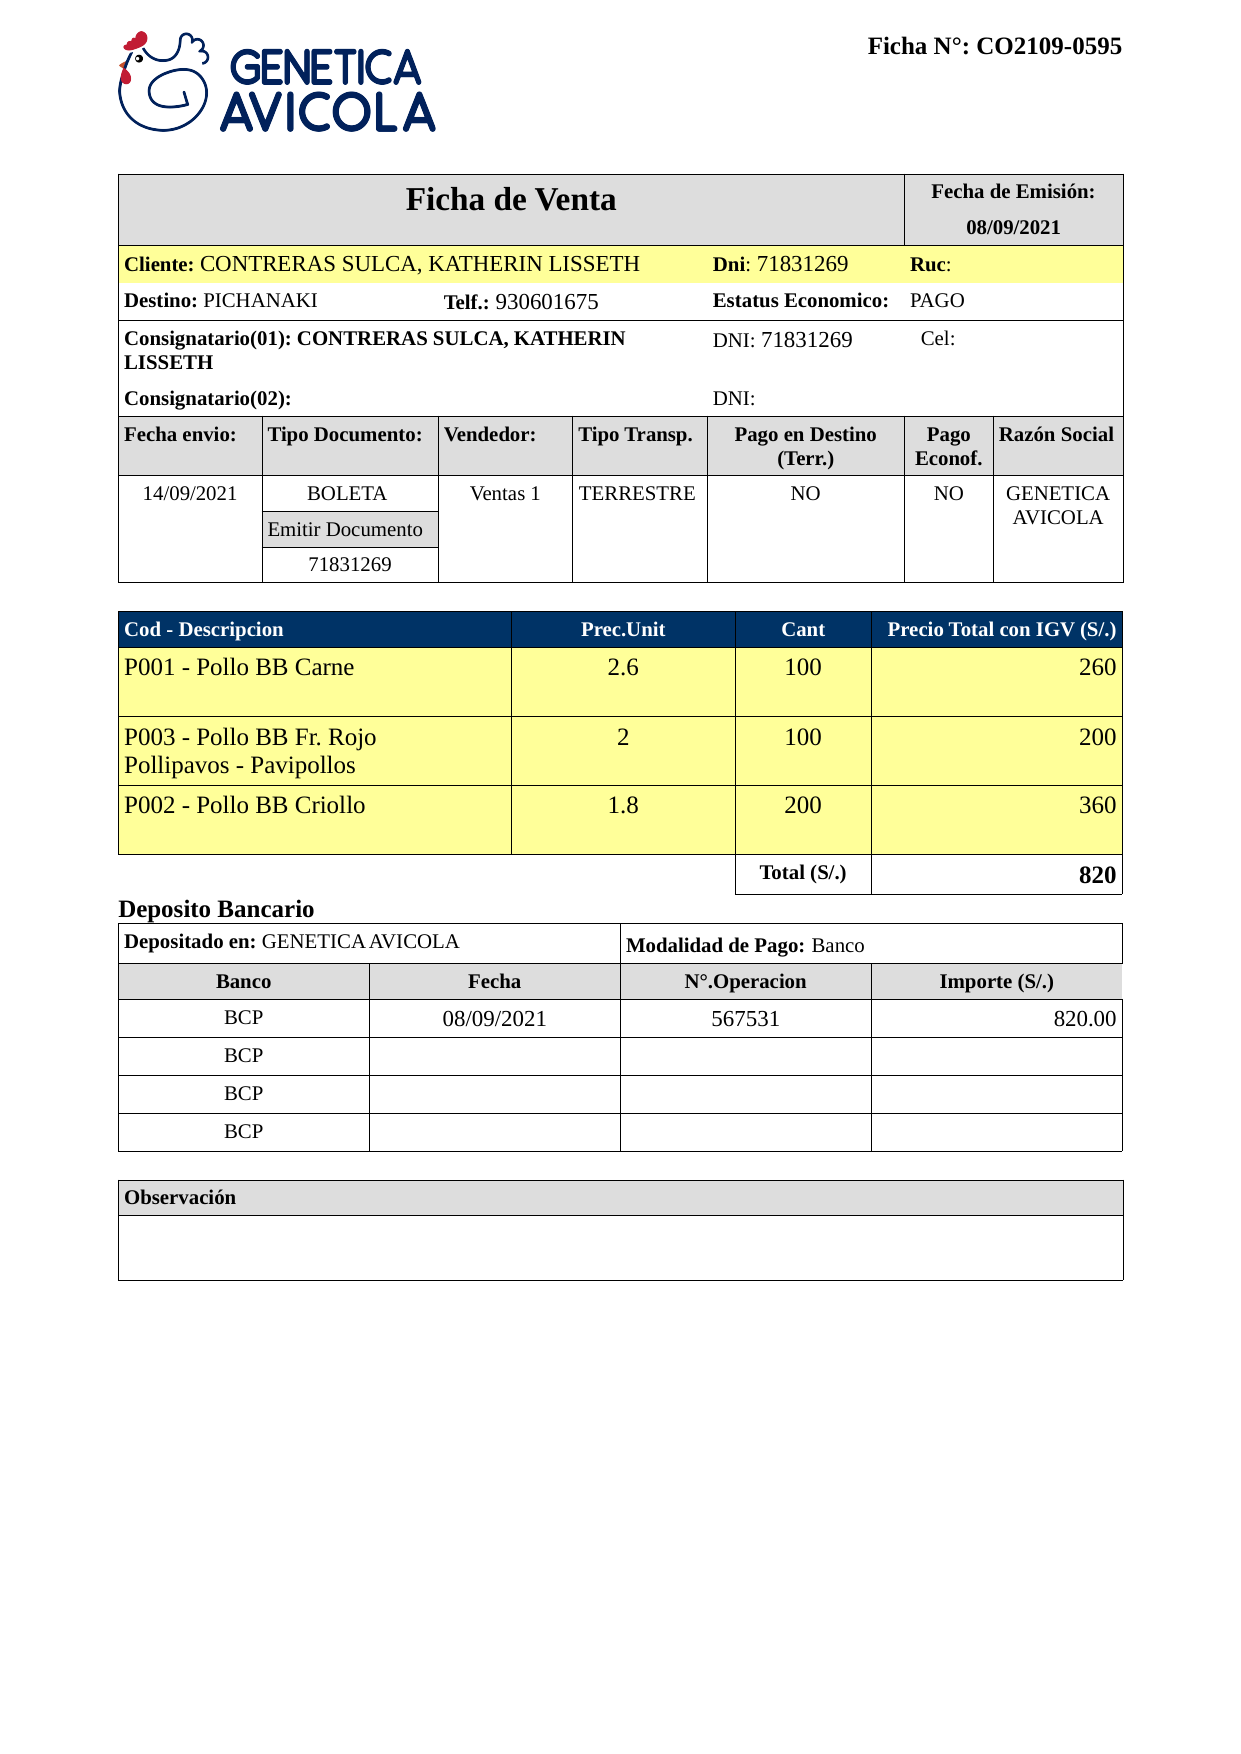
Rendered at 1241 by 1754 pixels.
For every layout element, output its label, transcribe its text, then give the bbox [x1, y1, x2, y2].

table_cell [621, 1076, 871, 1113]
table_cell Pago Econof. [905, 417, 993, 475]
table_header Cod - Descripcion [119, 612, 511, 647]
table_cell [621, 1038, 871, 1075]
table_cell 100 [736, 648, 871, 716]
table_cell 360 [872, 786, 1122, 854]
table_header Fecha de Emisión: [905, 175, 1123, 209]
table_cell [872, 1114, 1122, 1151]
table_cell BCP [119, 1038, 369, 1075]
table_cell Emitir Documento [263, 512, 438, 547]
table_cell Ruc: [904, 246, 1123, 283]
table_header Observación [119, 1181, 1123, 1215]
table_cell NO [708, 476, 904, 582]
table_cell BCP [119, 1000, 369, 1037]
table_cell Pago en Destino (Terr.) [708, 417, 904, 475]
table_cell N°.Operacion [621, 964, 871, 999]
table_cell 567531 [621, 1000, 871, 1037]
table_cell [370, 1076, 620, 1113]
table_cell Tipo Documento: [263, 417, 438, 475]
table_cell BCP [119, 1076, 369, 1113]
table_cell Cel: [915, 321, 1123, 380]
table_cell P002 - Pollo BB Criollo [119, 786, 511, 854]
table_cell Importe (S/.) [872, 964, 1122, 999]
table_cell 08/09/2021 [370, 1000, 620, 1037]
table_cell GENETICA AVICOLA [994, 476, 1123, 582]
table_cell [118, 855, 511, 894]
table_cell Cliente: CONTRERAS SULCA, KATHERIN LISSETH [119, 246, 707, 283]
table_header Ficha de Venta [119, 175, 904, 245]
table_cell Tipo Transp. [573, 417, 707, 475]
table_cell 2.6 [512, 648, 735, 716]
table_cell BOLETA [263, 476, 438, 511]
table_cell 2 [512, 717, 735, 785]
table_header Cant [736, 612, 871, 647]
table_cell Ventas 1 [439, 476, 572, 582]
table_cell [621, 1114, 871, 1151]
table_cell P003 - Pollo BB Fr. Rojo Pollipavos - Pavipollos [119, 717, 511, 785]
table_cell Consignatario(02): [119, 380, 707, 416]
table_cell [370, 1114, 620, 1151]
table_cell 1.8 [512, 786, 735, 854]
table_cell NO [905, 476, 993, 582]
table_cell Consignatario(01): CONTRERAS SULCA, KATHERIN LISSETH [119, 321, 707, 380]
table_cell 14/09/2021 [119, 476, 262, 582]
table_cell 200 [736, 786, 871, 854]
table_header Modalidad de Pago: Banco [621, 924, 1122, 963]
table_cell Estatus Economico: [707, 283, 904, 320]
table_cell TERRESTRE [573, 476, 707, 582]
table_cell DNI: [707, 380, 1123, 416]
table_cell Total (S/.) [736, 855, 871, 894]
table_cell 08/09/2021 [905, 209, 1123, 245]
table_header Prec.Unit [512, 612, 735, 647]
table_cell 200 [872, 717, 1122, 785]
table_cell 100 [736, 717, 871, 785]
picture [118, 31, 436, 132]
table_cell DNI: 71831269 [707, 321, 915, 380]
table_cell Banco [119, 964, 369, 999]
table_cell 260 [872, 648, 1122, 716]
table_cell Destino: PICHANAKI [119, 283, 438, 320]
table_cell Dni: 71831269 [707, 246, 904, 283]
text Deposito Bancario [118, 894, 1122, 923]
table_cell [511, 855, 735, 894]
table_cell Fecha envio: [119, 417, 262, 475]
table_cell 820 [872, 855, 1122, 894]
table_cell [872, 1076, 1122, 1113]
table_header Depositado en: GENETICA AVICOLA [119, 924, 620, 963]
table_cell Vendedor: [439, 417, 572, 475]
table_cell BCP [119, 1114, 369, 1151]
table_cell PAGO [904, 283, 1123, 320]
table_cell 820.00 [872, 1000, 1122, 1037]
table_cell [119, 1216, 1123, 1279]
table_cell Fecha [370, 964, 620, 999]
table_cell [872, 1038, 1122, 1075]
table_cell [370, 1038, 620, 1075]
table_cell 71831269 [263, 548, 438, 582]
table_cell Telf.: 930601675 [438, 283, 707, 320]
table_cell P001 - Pollo BB Carne [119, 648, 511, 716]
table_cell Razón Social [994, 417, 1123, 475]
table_header Precio Total con IGV (S/.) [872, 612, 1122, 647]
